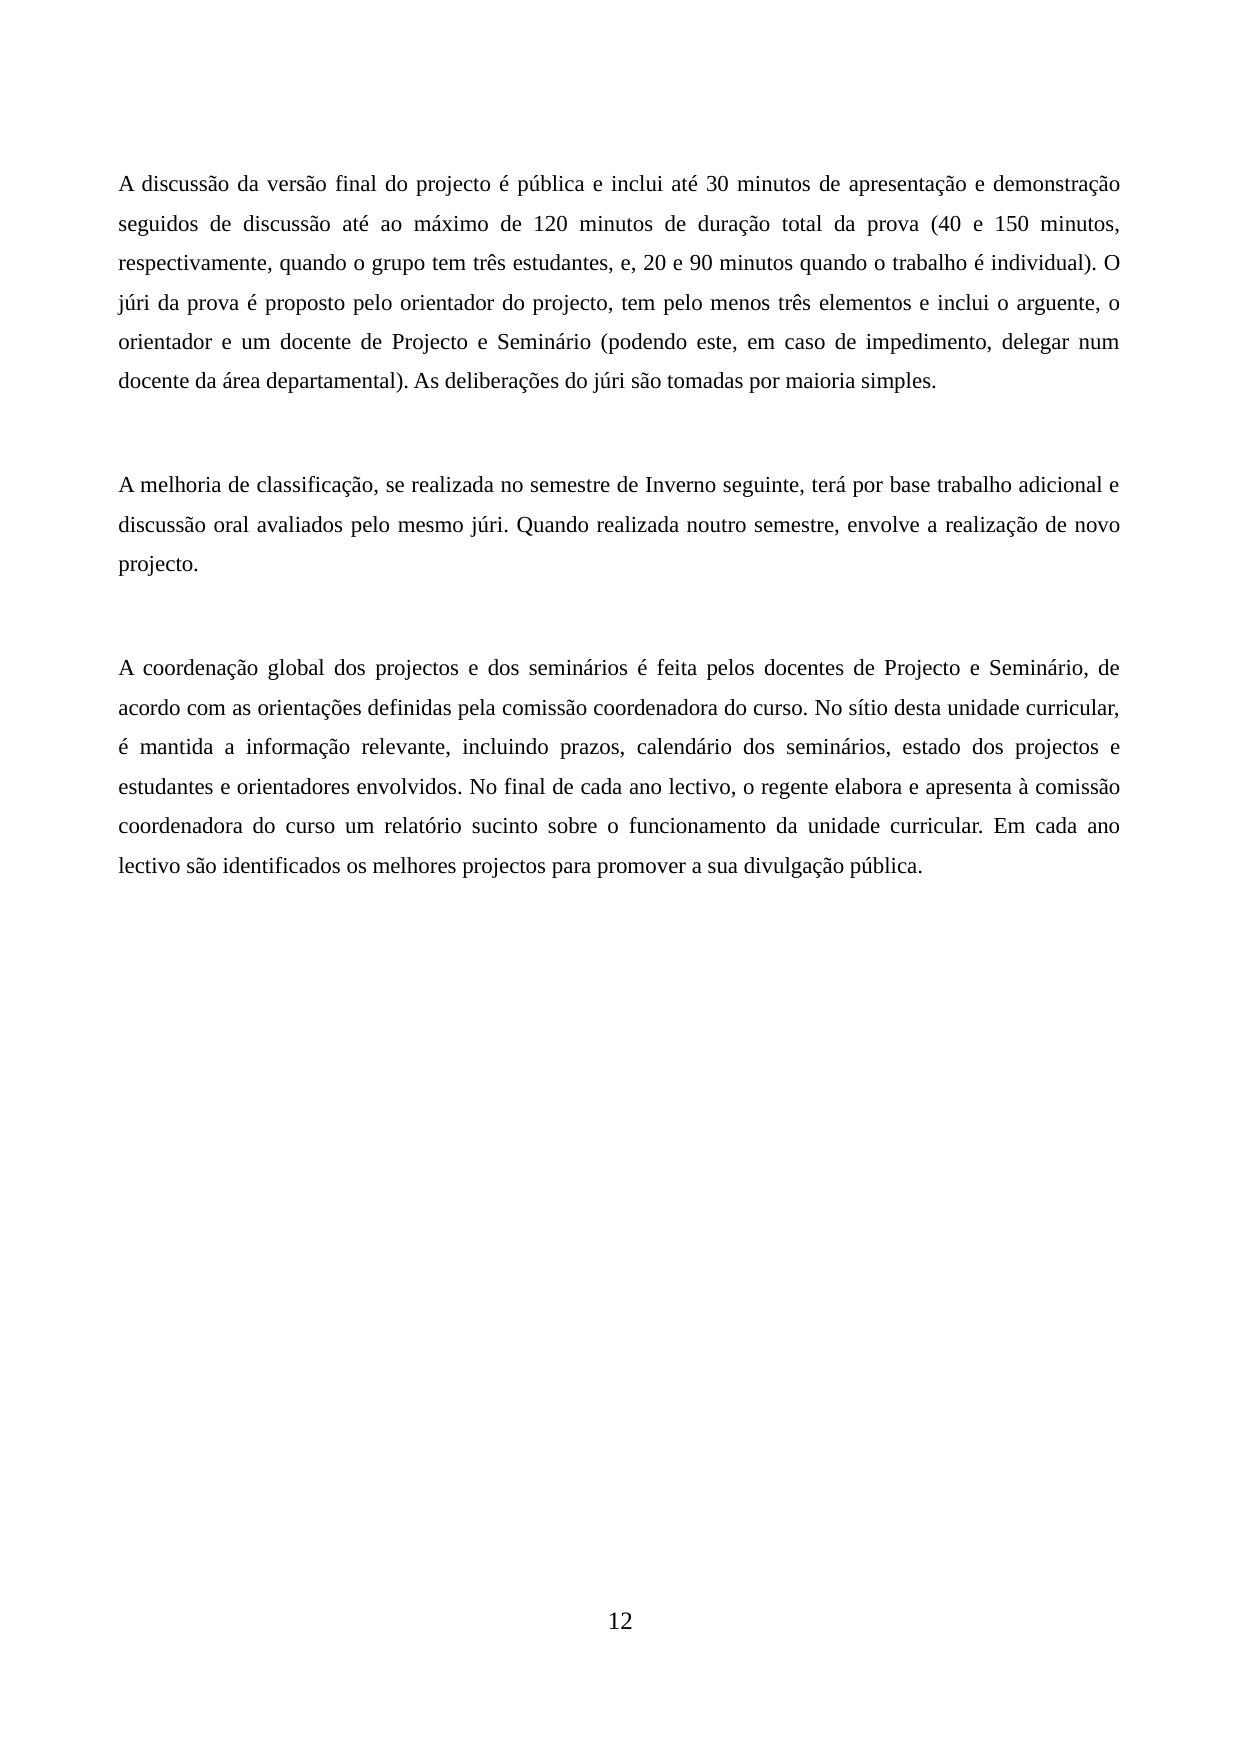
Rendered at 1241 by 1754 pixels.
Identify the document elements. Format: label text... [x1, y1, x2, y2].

text A discussão da versão final do projecto é pública e inclui até 30 minutos de apresentação e demonstração seguidos de discussão até ao máximo de 120 minutos de duração total da prova (40 e 150 minutos, respectivamente, quando o grupo tem três estudantes, e, 20 e 90 minutos quando o trabalho é individual). O júri da prova é proposto pelo orientador do projecto, tem pelo menos três elementos e inclui o arguente, o orientador e um docente de Projecto e Seminário (podendo este, em caso de impedimento, delegar num docente da área departamental). As deliberações do júri são tomadas por maioria simples. [118, 170, 1122, 394]
text A coordenação global dos projectos e dos seminários é feita pelos docentes de Projecto e Seminário, de acordo com as orientações definidas pela comissão coordenadora do curso. No sítio desta unidade curricular, é mantida a informação relevante, incluindo prazos, calendário dos seminários, estado dos projectos e estudantes e orientadores envolvidos. No final de cada ano lectivo, o regente elabora e apresenta à comissão coordenadora do curso um relatório sucinto sobre o funcionamento da unidade curricular. Em cada ano lectivo são identificados os melhores projectos para promover a sua divulgação pública. [118, 654, 1122, 878]
text A melhoria de classificação, se realizada no semestre de Inverno seguinte, terá por base trabalho adicional e discussão oral avaliados pelo mesmo júri. Quando realizada noutro semestre, envolve a realização de novo projecto. [118, 471, 1122, 577]
